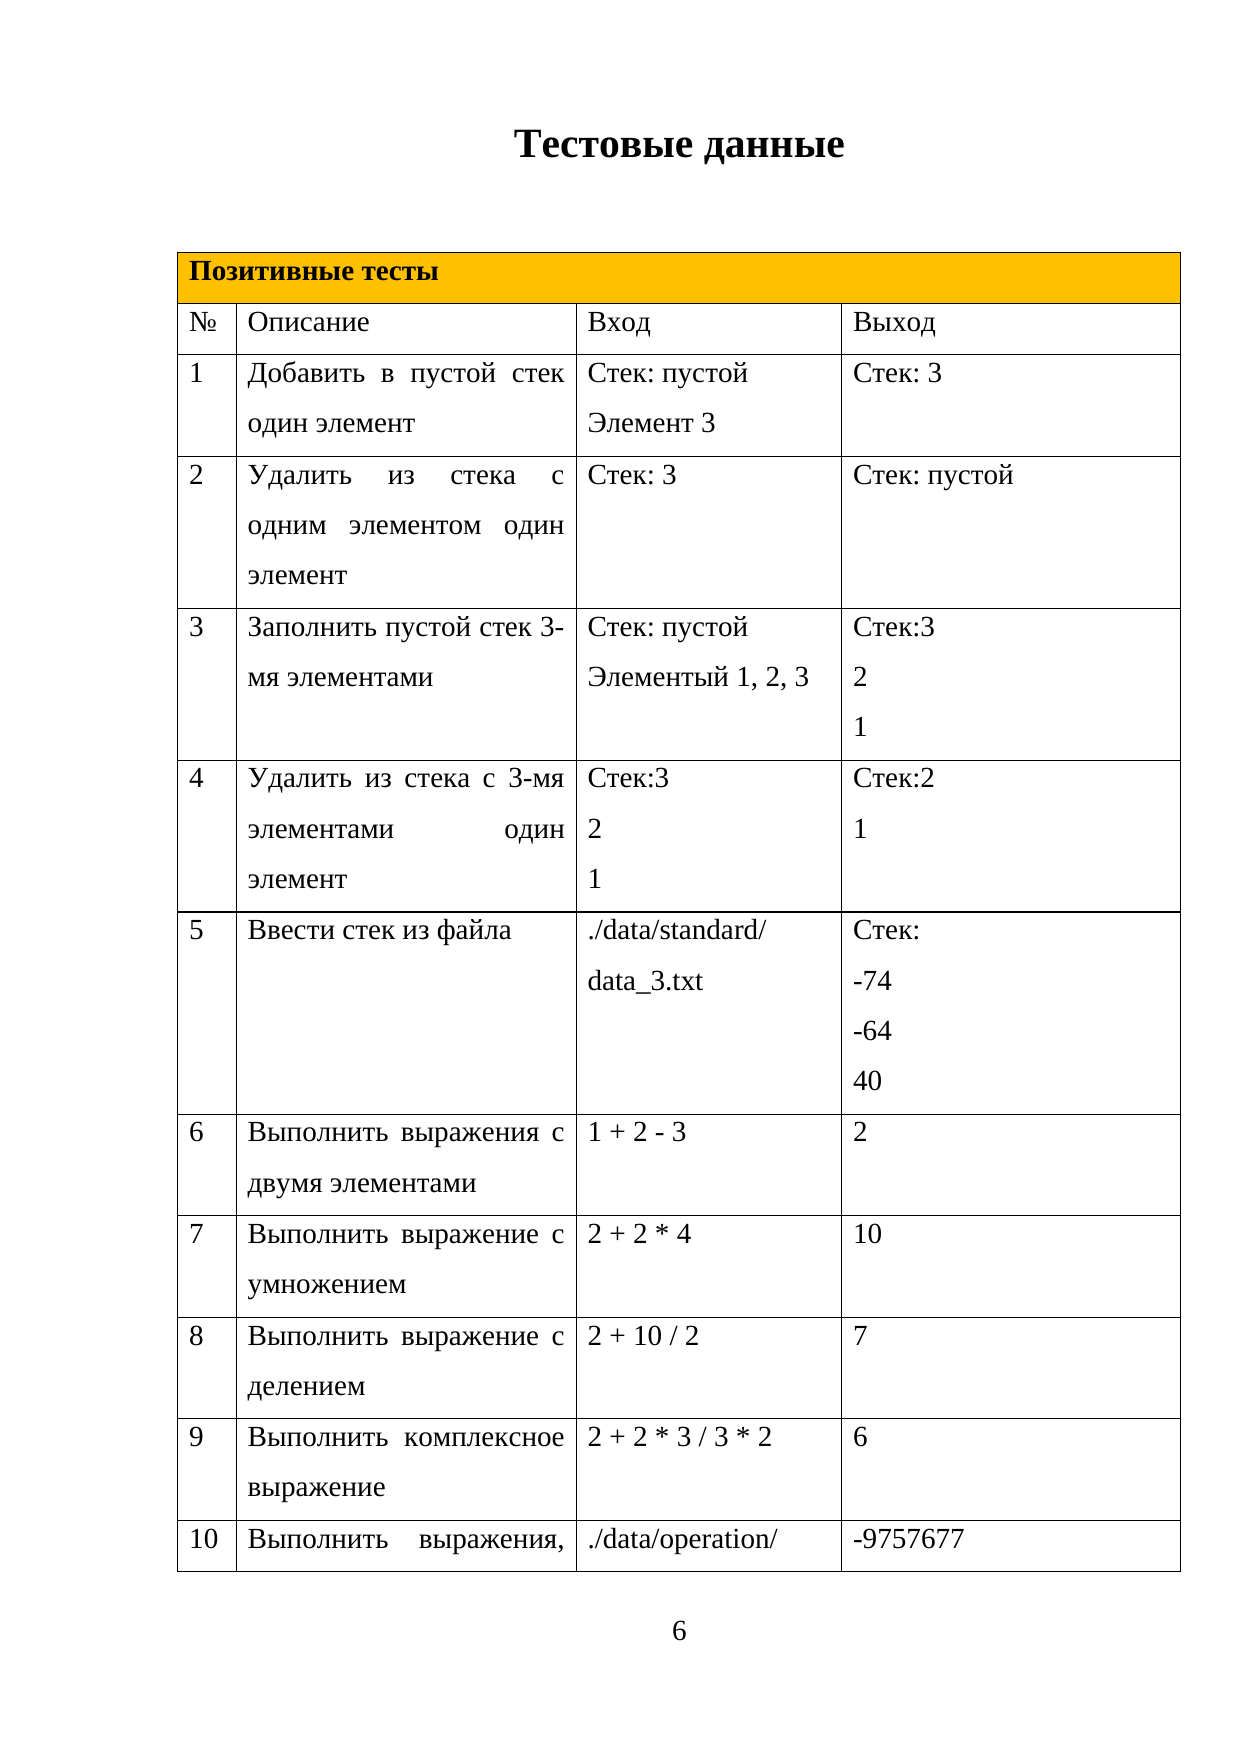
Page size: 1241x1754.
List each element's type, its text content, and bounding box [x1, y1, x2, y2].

table_cell Ввести стек из файла [237, 913, 576, 1113]
table_cell Стек: пустой [842, 457, 1180, 608]
table_cell Добавить в пустой стек один элемент [237, 355, 576, 456]
table_cell 2 [178, 457, 236, 608]
table_cell 7 [178, 1216, 236, 1317]
table_cell 10 [178, 1521, 236, 1571]
table_cell 2 [842, 1115, 1180, 1215]
table_cell Описание [237, 304, 576, 354]
table_cell Выполнить выражение с делением [237, 1318, 576, 1418]
table_cell Выполнить комплексное выражение [237, 1419, 576, 1520]
table_cell 2 + 10 / 2 [577, 1318, 841, 1418]
table_cell Удалить из стека с одним элементом один элемент [237, 457, 576, 608]
table_cell 6 [178, 1115, 236, 1215]
table_cell 2 + 2 * 3 / 3 * 2 [577, 1419, 841, 1520]
table_cell Удалить из стека с 3-мя элементами один элемент [237, 761, 576, 911]
table_cell Выполнить выражение с умножением [237, 1216, 576, 1317]
table_cell 6 [842, 1419, 1180, 1520]
table_cell Выход [842, 304, 1180, 354]
table_cell Выполнить выражения с двумя элементами [237, 1115, 576, 1215]
table_cell 5 [178, 913, 236, 1113]
subtitle Тестовые данные [177, 118, 1181, 166]
table_cell 7 [842, 1318, 1180, 1418]
table_cell Стек:3 2 1 [577, 761, 841, 911]
table_cell -9757677 [842, 1521, 1180, 1571]
table_cell 8 [178, 1318, 236, 1418]
table_cell 2 + 2 * 4 [577, 1216, 841, 1317]
table_cell № [178, 304, 236, 354]
table_cell 4 [178, 761, 236, 911]
table_header Позитивные тесты [178, 253, 1180, 303]
table_cell 1 [178, 355, 236, 456]
table_cell Заполнить пустой стек 3-мя элементами [237, 609, 576, 759]
table_cell Вход [577, 304, 841, 354]
table_cell Выполнить выражения, [237, 1521, 576, 1571]
table_cell 3 [178, 609, 236, 759]
table_cell 9 [178, 1419, 236, 1520]
table_cell Стек: 3 [842, 355, 1180, 456]
table_cell ./data/operation/ [577, 1521, 841, 1571]
table_cell Стек: пустой Элемент 3 [577, 355, 841, 456]
table_cell ./data/standard/data_3.txt [577, 913, 841, 1113]
table_cell Стек: 3 [577, 457, 841, 608]
table_cell Стек: пустой Элементый 1, 2, 3 [577, 609, 841, 759]
table_cell 10 [842, 1216, 1180, 1317]
table_cell Стек:2 1 [842, 761, 1180, 911]
table_cell Стек:3 2 1 [842, 609, 1180, 759]
table_cell 1 + 2 - 3 [577, 1115, 841, 1215]
table_cell Стек: -74 -64 40 [842, 913, 1180, 1113]
